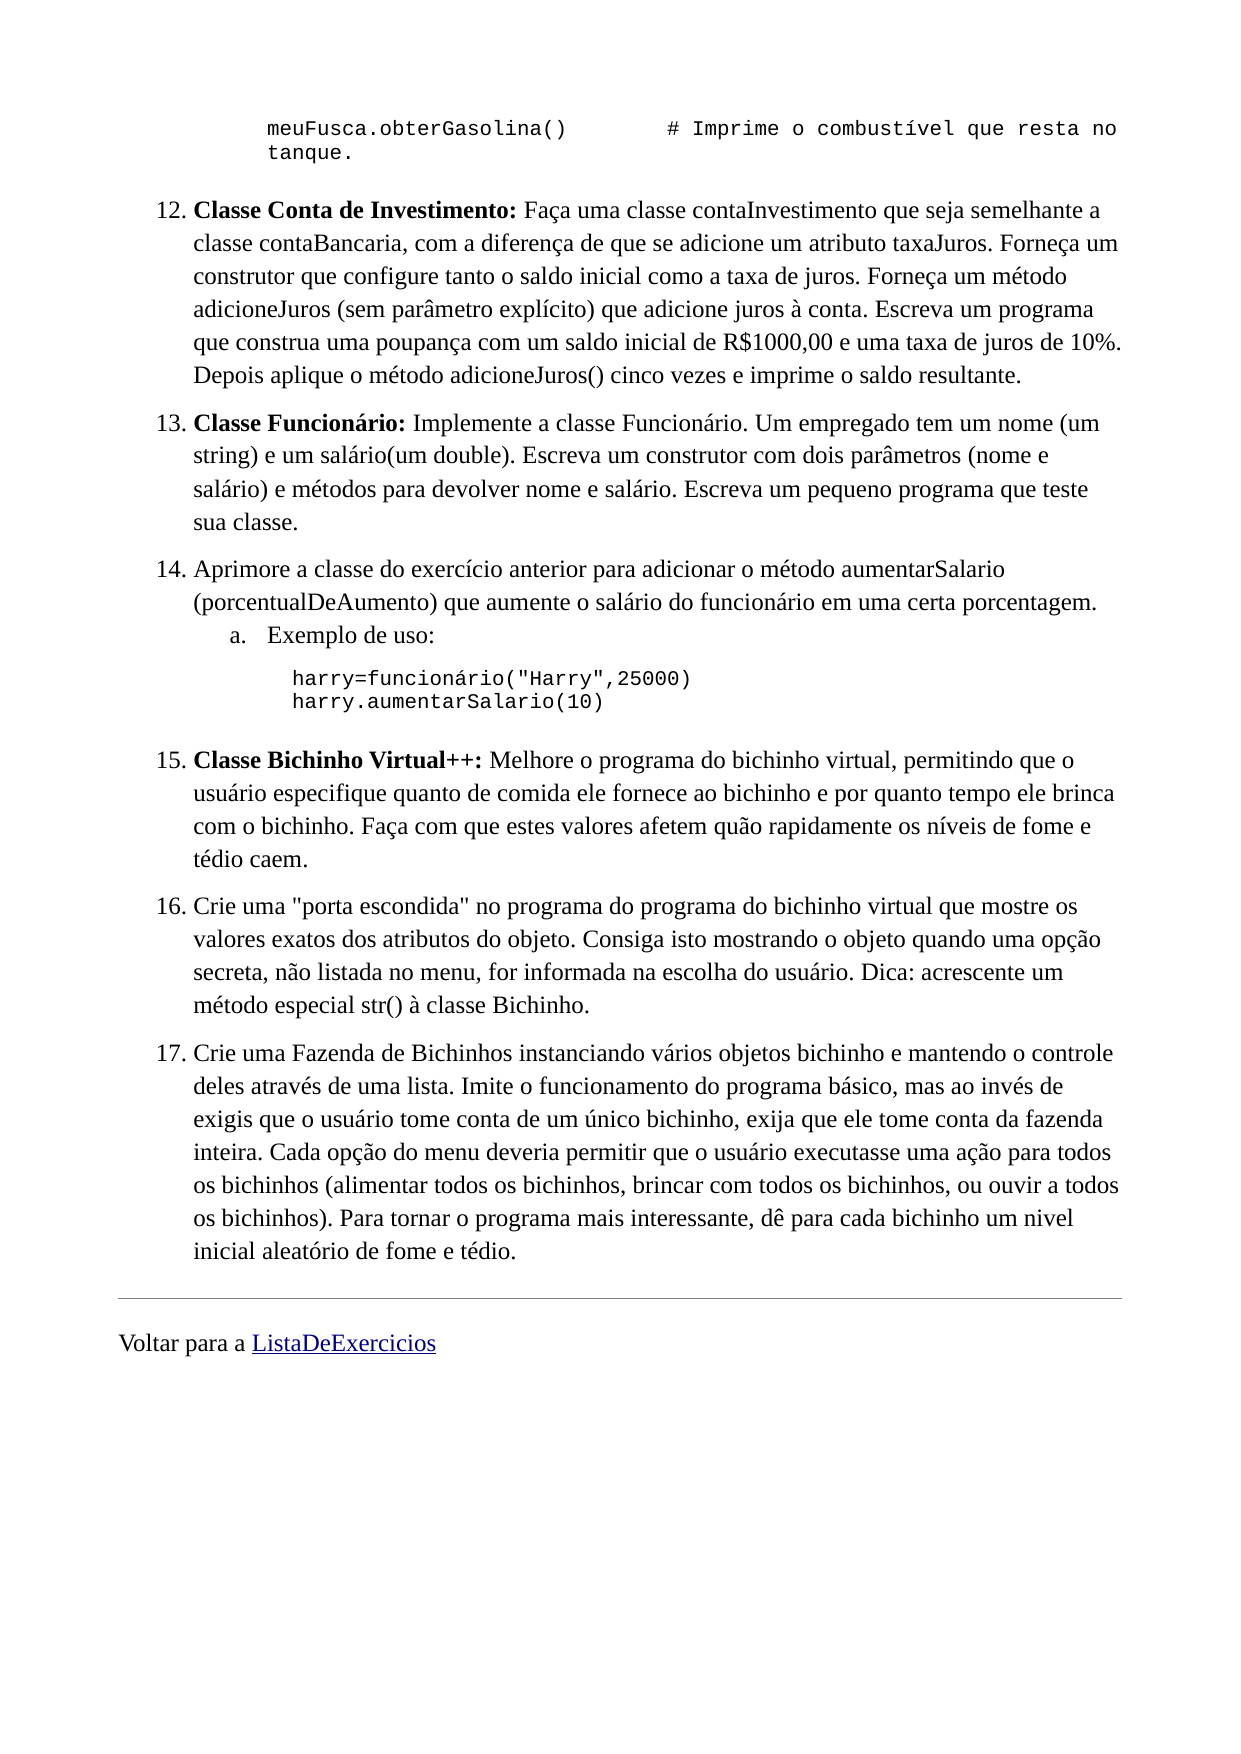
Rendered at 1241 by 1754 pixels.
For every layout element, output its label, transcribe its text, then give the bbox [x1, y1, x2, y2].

list harry=funcionário("Harry",25000) [229, 668, 1122, 692]
list Crie uma "porta escondida" no programa do programa do bichinho virtual que mostre os valores exatos dos atributos do objeto. Consiga isto mostrando o objeto quando uma opção secreta, não listada no menu, for informada na escolha do usuário. Dica: acrescente um método especial str() à classe Bichinho. [156, 891, 1122, 1019]
list Aprimore a classe do exercício anterior para adicionar o método aumentarSalario (porcentualDeAumento) que aumente o salário do funcionário em uma certa porcentagem. [156, 554, 1122, 616]
list Classe Conta de Investimento: Faça uma classe contaInvestimento que seja semelhante a classe contaBancaria, com a diferença de que se adicione um atributo taxaJuros. Forneça um construtor que configure tanto o saldo inicial como a taxa de juros. Forneça um método adicioneJuros (sem parâmetro explícito) que adicione juros à conta. Escreva um programa que construa uma poupança com um saldo inicial de R$1000,00 e uma taxa de juros de 10%. Depois aplique o método adicioneJuros() cinco vezes e imprime o saldo resultante. [156, 195, 1122, 389]
list Exemplo de uso: [229, 620, 1122, 649]
list harry.aumentarSalario(10) [229, 692, 1122, 715]
list Classe Funcionário: Implemente a classe Funcionário. Um empregado tem um nome (um string) e um salário(um double). Escreva um construtor com dois parâmetros (nome e salário) e métodos para devolver nome e salário. Escreva um pequeno programa que teste sua classe. [156, 408, 1122, 535]
list Classe Bichinho Virtual++: Melhore o programa do bichinho virtual, permitindo que o usuário especifique quanto de comida ele fornece ao bichinho e por quanto tempo ele brinca com o bichinho. Faça com que estes valores afetem quão rapidamente os níveis de fome e tédio caem. [156, 745, 1122, 872]
list meuFusca.obterGasolina() # Imprime o combustível que resta no tanque. [229, 118, 1122, 165]
list Crie uma Fazenda de Bichinhos instanciando vários objetos bichinho e mantendo o controle deles através de uma lista. Imite o funcionamento do programa básico, mas ao invés de exigis que o usuário tome conta de um único bichinho, exija que ele tome conta da fazenda inteira. Cada opção do menu deveria permitir que o usuário executasse uma ação para todos os bichinhos (alimentar todos os bichinhos, brincar com todos os bichinhos, ou ouvir a todos os bichinhos). Para tornar o programa mais interessante, dê para cada bichinho um nivel inicial aleatório de fome e tédio. [156, 1038, 1122, 1265]
text Voltar para a ListaDeExercicios [118, 1328, 1122, 1357]
